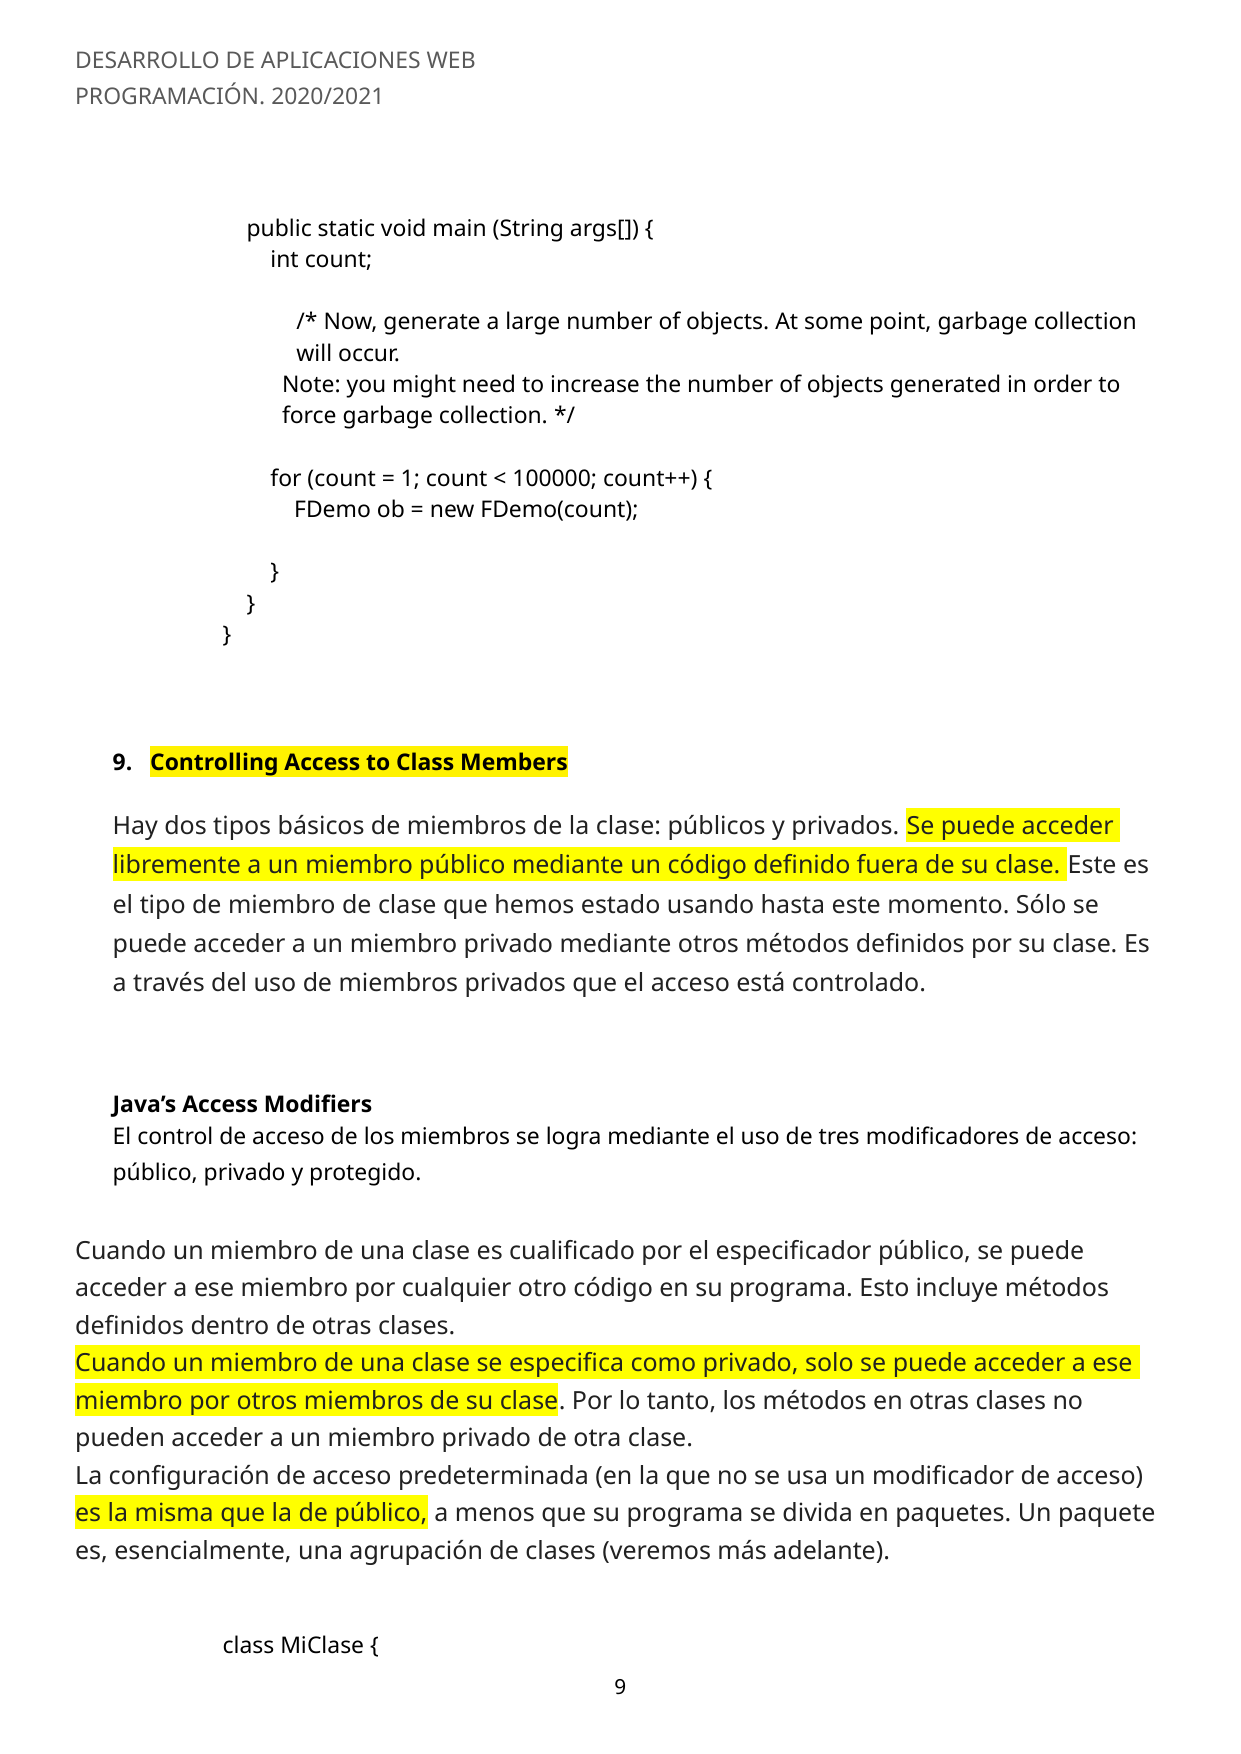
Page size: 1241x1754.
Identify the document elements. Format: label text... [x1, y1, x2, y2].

list Controlling Access to Class Members [112, 746, 1165, 777]
text El control de acceso de los miembros se logra mediante el uso de tres modificadores de acceso: público, privado y protegido. [112, 1119, 1165, 1187]
text } [222, 618, 1165, 649]
text for (count = 1; count < 100000; count++) { [222, 461, 1165, 493]
text /* Now, generate a large number of objects. At some point, garbage collection will occur. [296, 305, 1165, 368]
text La configuración de acceso predeterminada (en la que no se usa un modificador de acceso) es la misma que la de público, a menos que su programa se divida en paquetes. Un paquete es, esencialmente, una agrupación de clases (veremos más adelante). [75, 1454, 1165, 1566]
text Cuando un miembro de una clase es cualificado por el especificador público, se puede acceder a ese miembro por cualquier otro código en su programa. Esto incluye métodos definidos dentro de otras clases. [75, 1229, 1165, 1341]
text class MiClase { [222, 1629, 1165, 1660]
text FDemo ob = new FDemo(count); [222, 493, 1165, 524]
text Hay dos tipos básicos de miembros de la clase: públicos y privados. Se puede acceder libremente a un miembro público mediante un código definido fuera de su clase. Este es el tipo de miembro de clase que hemos estado usando hasta este momento. Sólo se puede acceder a un miembro privado mediante otros métodos definidos por su clase. Es a través del uso de miembros privados que el acceso está controlado. [112, 808, 1165, 999]
text } [222, 555, 1165, 586]
text Note: you might need to increase the number of objects generated in order to force garbage collection. */ [282, 368, 1165, 430]
text } [222, 586, 1165, 618]
text Cuando un miembro de una clase se especifica como privado, solo se puede acceder a ese miembro por otros miembros de su clase. Por lo tanto, los métodos en otras clases no pueden acceder a un miembro privado de otra clase. [75, 1341, 1165, 1454]
text public static void main (String args[]) { [222, 211, 1165, 243]
text int count; [222, 243, 1165, 274]
text Java’s Access Modifiers [112, 1087, 1165, 1119]
